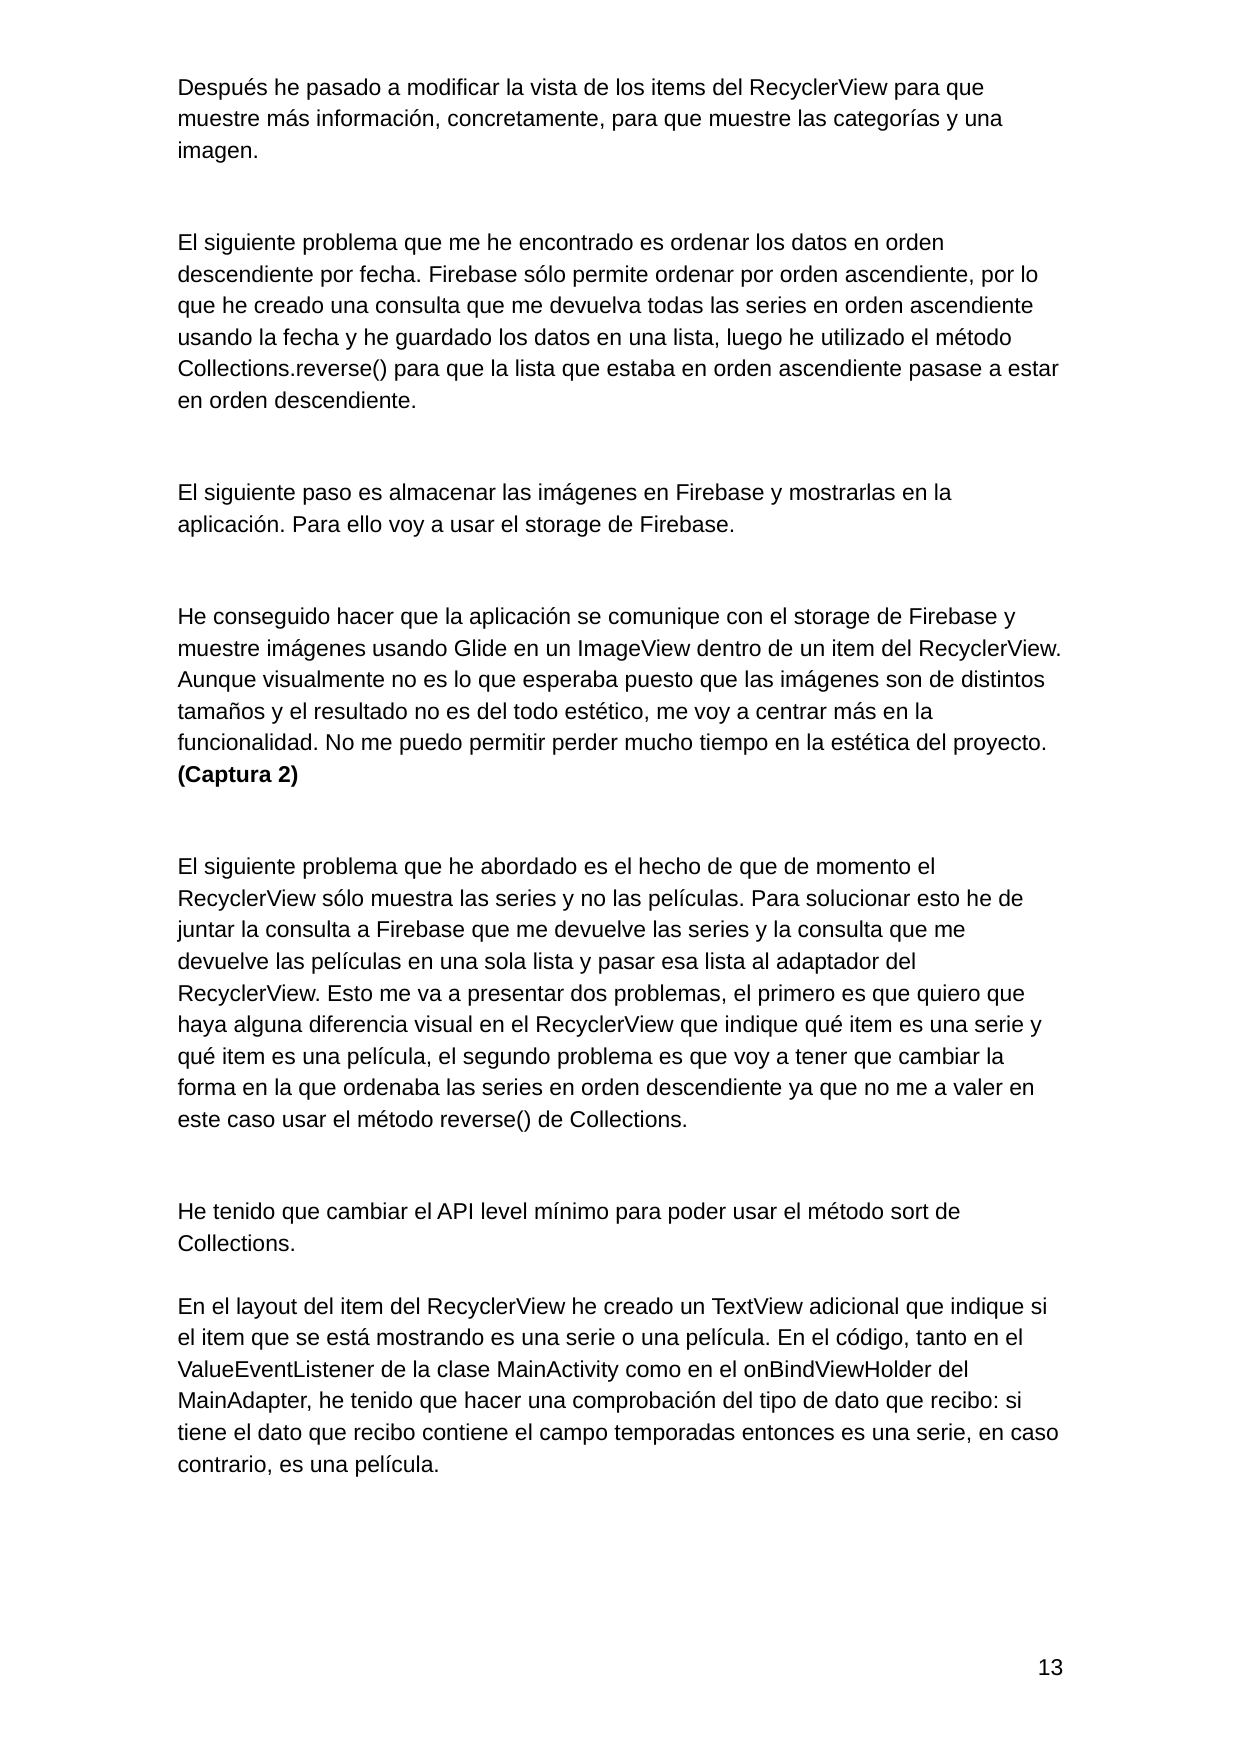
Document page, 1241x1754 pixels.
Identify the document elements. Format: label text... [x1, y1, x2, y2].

text Después he pasado a modificar la vista de los items del RecyclerView para que muestre más información, concretamente, para que muestre las categorías y una imagen. [177, 74, 1063, 163]
text He conseguido hacer que la aplicación se comunique con el storage de Firebase y muestre imágenes usando Glide en un ImageView dentro de un item del RecyclerView. Aunque visualmente no es lo que esperaba puesto que las imágenes son de distintos tamaños y el resultado no es del todo estético, me voy a centrar más en la funcionalidad. No me puedo permitir perder mucho tiempo en la estética del proyecto. (Captura 2) [177, 603, 1063, 787]
text El siguiente problema que he abordado es el hecho de que de momento el RecyclerView sólo muestra las series y no las películas. Para solucionar esto he de juntar la consulta a Firebase que me devuelve las series y la consulta que me devuelve las películas en una sola lista y pasar esa lista al adaptador del RecyclerView. Esto me va a presentar dos problemas, el primero es que quiero que haya alguna diferencia visual en el RecyclerView que indique qué item es una serie y qué item es una película, el segundo problema es que voy a tener que cambiar la forma en la que ordenaba las series en orden descendiente ya que no me a valer en este caso usar el método reverse() de Collections. [177, 853, 1063, 1132]
text El siguiente problema que me he encontrado es ordenar los datos en orden descendiente por fecha. Firebase sólo permite ordenar por orden ascendiente, por lo que he creado una consulta que me devuelva todas las series en orden ascendiente usando la fecha y he guardado los datos en una lista, luego he utilizado el método Collections.reverse() para que la lista que estaba en orden ascendiente pasase a estar en orden descendiente. [177, 229, 1063, 413]
text El siguiente paso es almacenar las imágenes en Firebase y mostrarlas en la aplicación. Para ello voy a usar el storage de Firebase. [177, 479, 1063, 537]
text He tenido que cambiar el API level mínimo para poder usar el método sort de Collections. En el layout del item del RecyclerView he creado un TextView adicional que indique si el item que se está mostrando es una serie o una película. En el código, tanto en el ValueEventListener de la clase MainActivity como en el onBindViewHolder del MainAdapter, he tenido que hacer una comprobación del tipo de dato que recibo: si tiene el dato que recibo contiene el campo temporadas entonces es una serie, en caso contrario, es una película. [177, 1198, 1063, 1477]
